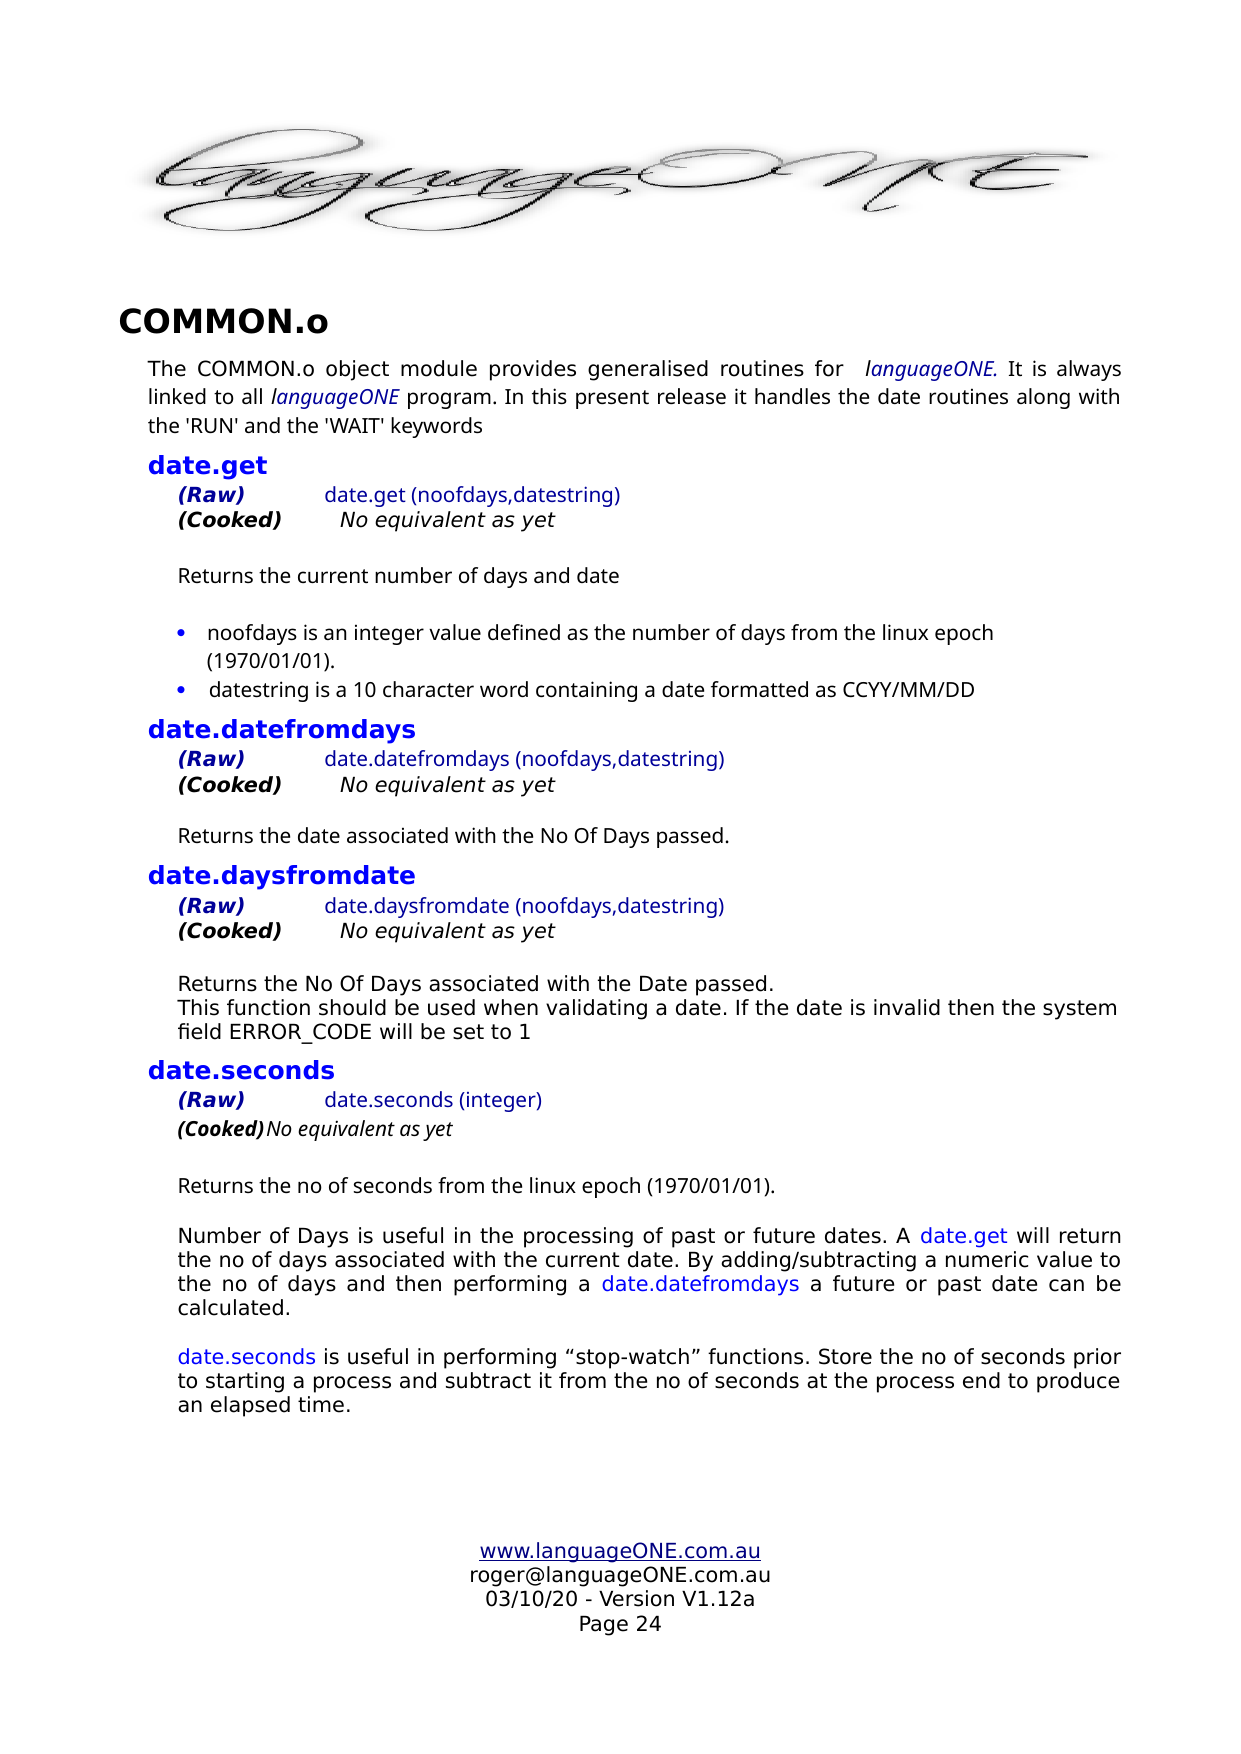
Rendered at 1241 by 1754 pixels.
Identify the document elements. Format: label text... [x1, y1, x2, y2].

text (Raw) date.daysfromdate (noofdays,datestring) [177, 891, 1122, 919]
list datestring is a 10 character word containing a date formatted as CCYY/MM/DD [177, 675, 1122, 703]
text Returns the date associated with the No Of Days passed. [177, 821, 1122, 850]
subtitle date.get [148, 451, 1122, 480]
text (1970/01/01). [207, 647, 1122, 675]
text (Raw) date.seconds (integer) [177, 1086, 1122, 1114]
subtitle date.daysfromdate [148, 862, 1122, 891]
text (Raw) date.datefromdays (noofdays,datestring) [177, 744, 1122, 773]
subtitle COMMON.o [118, 302, 1122, 341]
subtitle date.seconds [148, 1056, 1122, 1086]
subtitle date.datefromdays [148, 715, 1122, 744]
text This function should be used when validating a date. If the date is invalid then the system field ERROR_CODE will be set to 1 [177, 996, 1122, 1045]
text Returns the current number of days and date [177, 561, 1122, 590]
text Returns the No Of Days associated with the Date passed. [177, 972, 1122, 996]
text (Cooked) No equivalent as yet [177, 919, 1122, 943]
text The COMMON.o object module provides generalised routines for languageONE. It is always linked to all languageONE program. In this present release it handles the date routines along with the 'RUN' and the 'WAIT' keywords [148, 354, 1122, 439]
text (Raw) date.get (noofdays,datestring) [177, 480, 1122, 508]
text (Cooked) No equivalent as yet [177, 773, 1122, 797]
text date.seconds is useful in performing “stop-watch” functions. Store the no of seconds prior to starting a process and subtract it from the no of seconds at the process end to produce an elapsed time. [177, 1345, 1122, 1418]
text (Cooked) No equivalent as yet [177, 1114, 1122, 1142]
text Returns the no of seconds from the linux epoch (1970/01/01). [177, 1171, 1122, 1199]
list noofdays is an integer value defined as the number of days from the linux epoch [177, 618, 1122, 647]
text (Cooked) No equivalent as yet [177, 508, 1122, 533]
picture [125, 120, 1118, 239]
text Number of Days is useful in the processing of past or future dates. A date.get will return the no of days associated with the current date. By adding/subtracting a numeric value to the no of days and then performing a date.datefromdays a future or past date can be calculated. [177, 1224, 1122, 1321]
